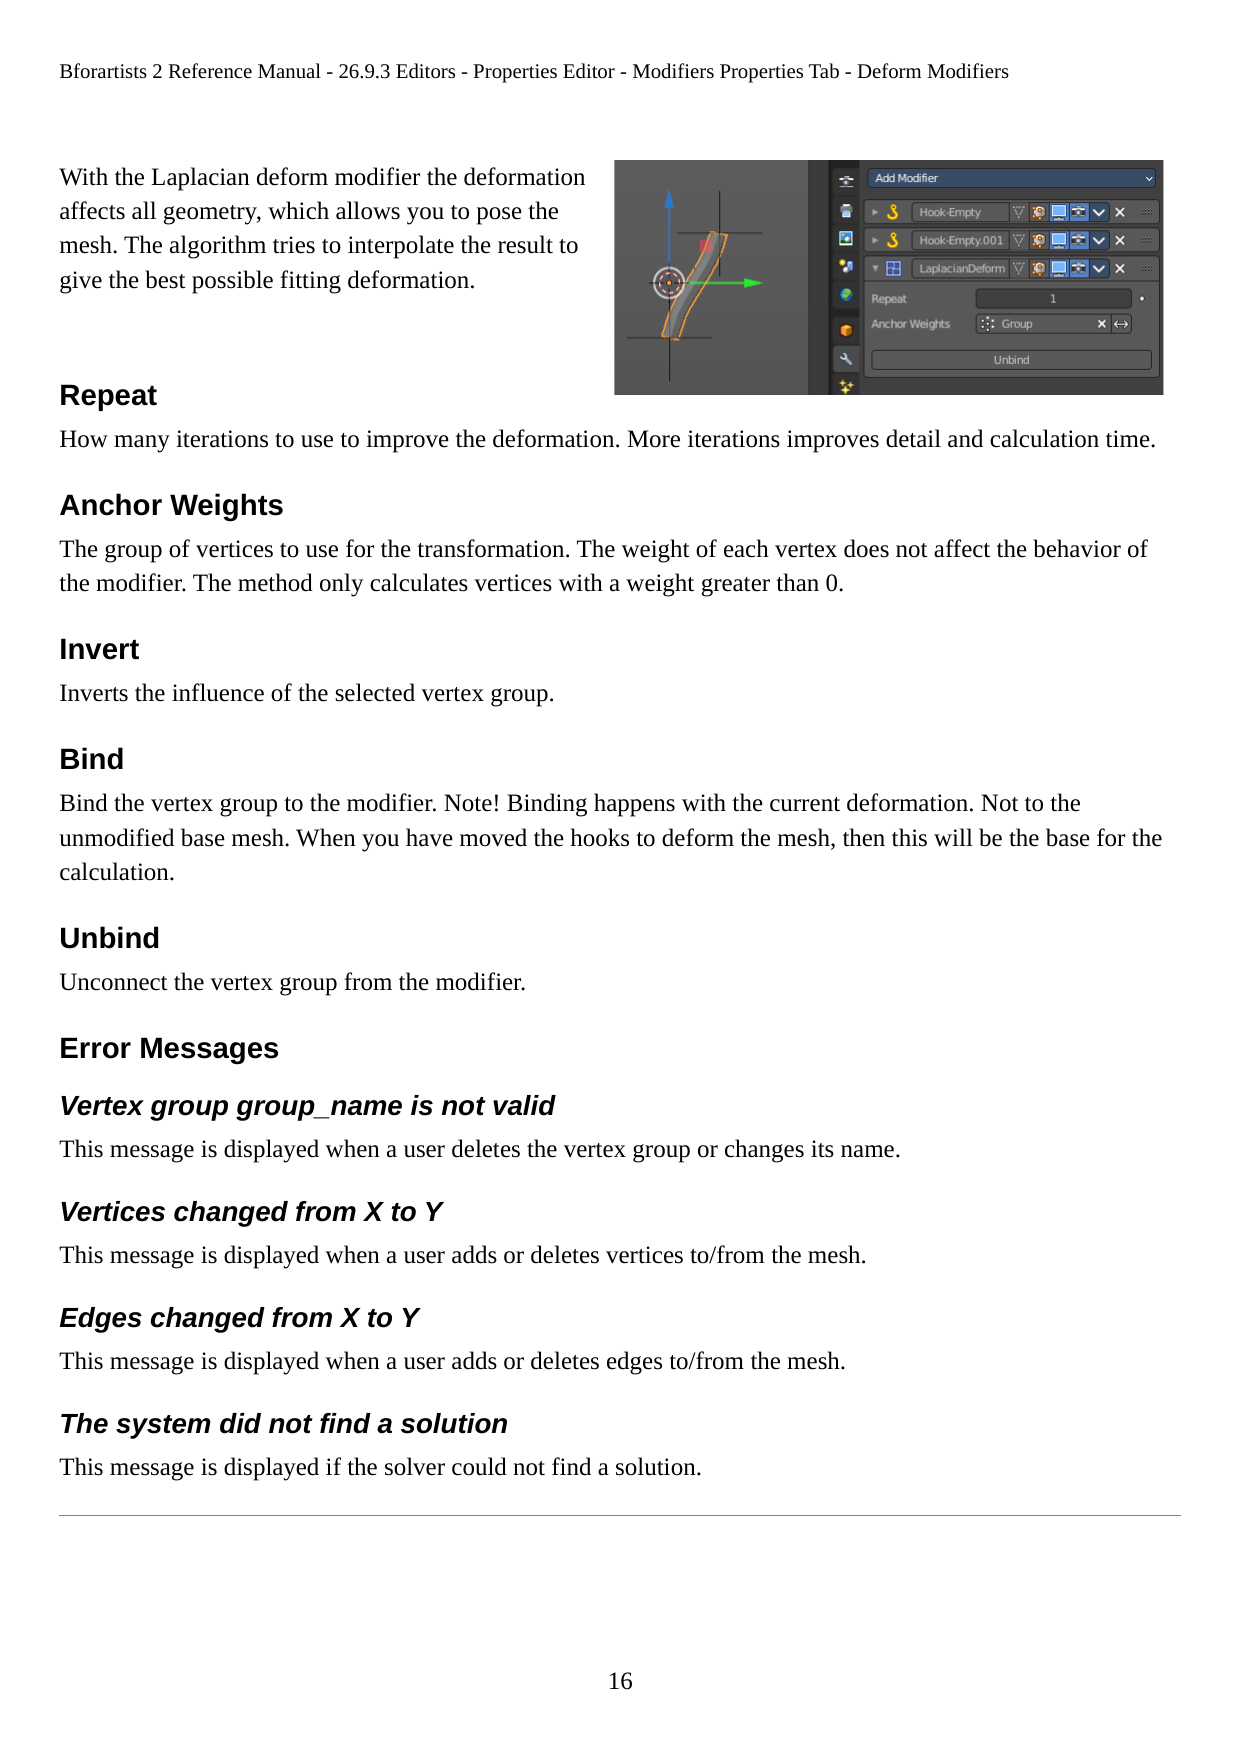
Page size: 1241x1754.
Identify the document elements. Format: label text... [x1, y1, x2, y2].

text Bind the vertex group to the modifier. Note! Binding happens with the current deformation. Not to the unmodified base mesh. When you have moved the hooks to deform the mesh, then this will be the base for the calculation. [59, 788, 1181, 886]
text With the Laplacian deform modifier the deformation affects all geometry, which allows you to pose the mesh. The algorithm tries to interpolate the result to give the best possible fitting deformation. [59, 162, 614, 294]
text Unconnect the vertex group from the modifier. [59, 967, 1181, 996]
subtitle Invert [59, 632, 1181, 666]
text This message is displayed when a user adds or deletes vertices to/from the mesh. [59, 1240, 1181, 1268]
text Inverts the influence of the selected vertex group. [59, 678, 1181, 707]
subtitle Vertices changed from X to Y [59, 1195, 1181, 1227]
subtitle Edges changed from X to Y [59, 1301, 1181, 1333]
text This message is displayed when a user deletes the vertex group or changes its name. [59, 1134, 1181, 1163]
picture [614, 160, 1164, 395]
text The group of vertices to use for the transformation. The weight of each vertex does not affect the behavior of the modifier. The method only calculates vertices with a weight greater than 0. [59, 534, 1181, 597]
subtitle Anchor Weights [59, 488, 1181, 521]
subtitle The system did not find a solution [59, 1407, 1181, 1439]
text This message is displayed if the solver could not find a solution. [59, 1452, 1181, 1480]
subtitle Repeat [59, 378, 1181, 412]
subtitle Vertex group group_name is not valid [59, 1089, 1181, 1121]
subtitle Bind [59, 742, 1181, 776]
subtitle Error Messages [59, 1031, 1181, 1064]
subtitle Unbind [59, 921, 1181, 954]
text This message is displayed when a user adds or deletes edges to/from the mesh. [59, 1346, 1181, 1374]
text How many iterations to use to improve the deformation. More iterations improves detail and calculation time. [59, 424, 1181, 453]
